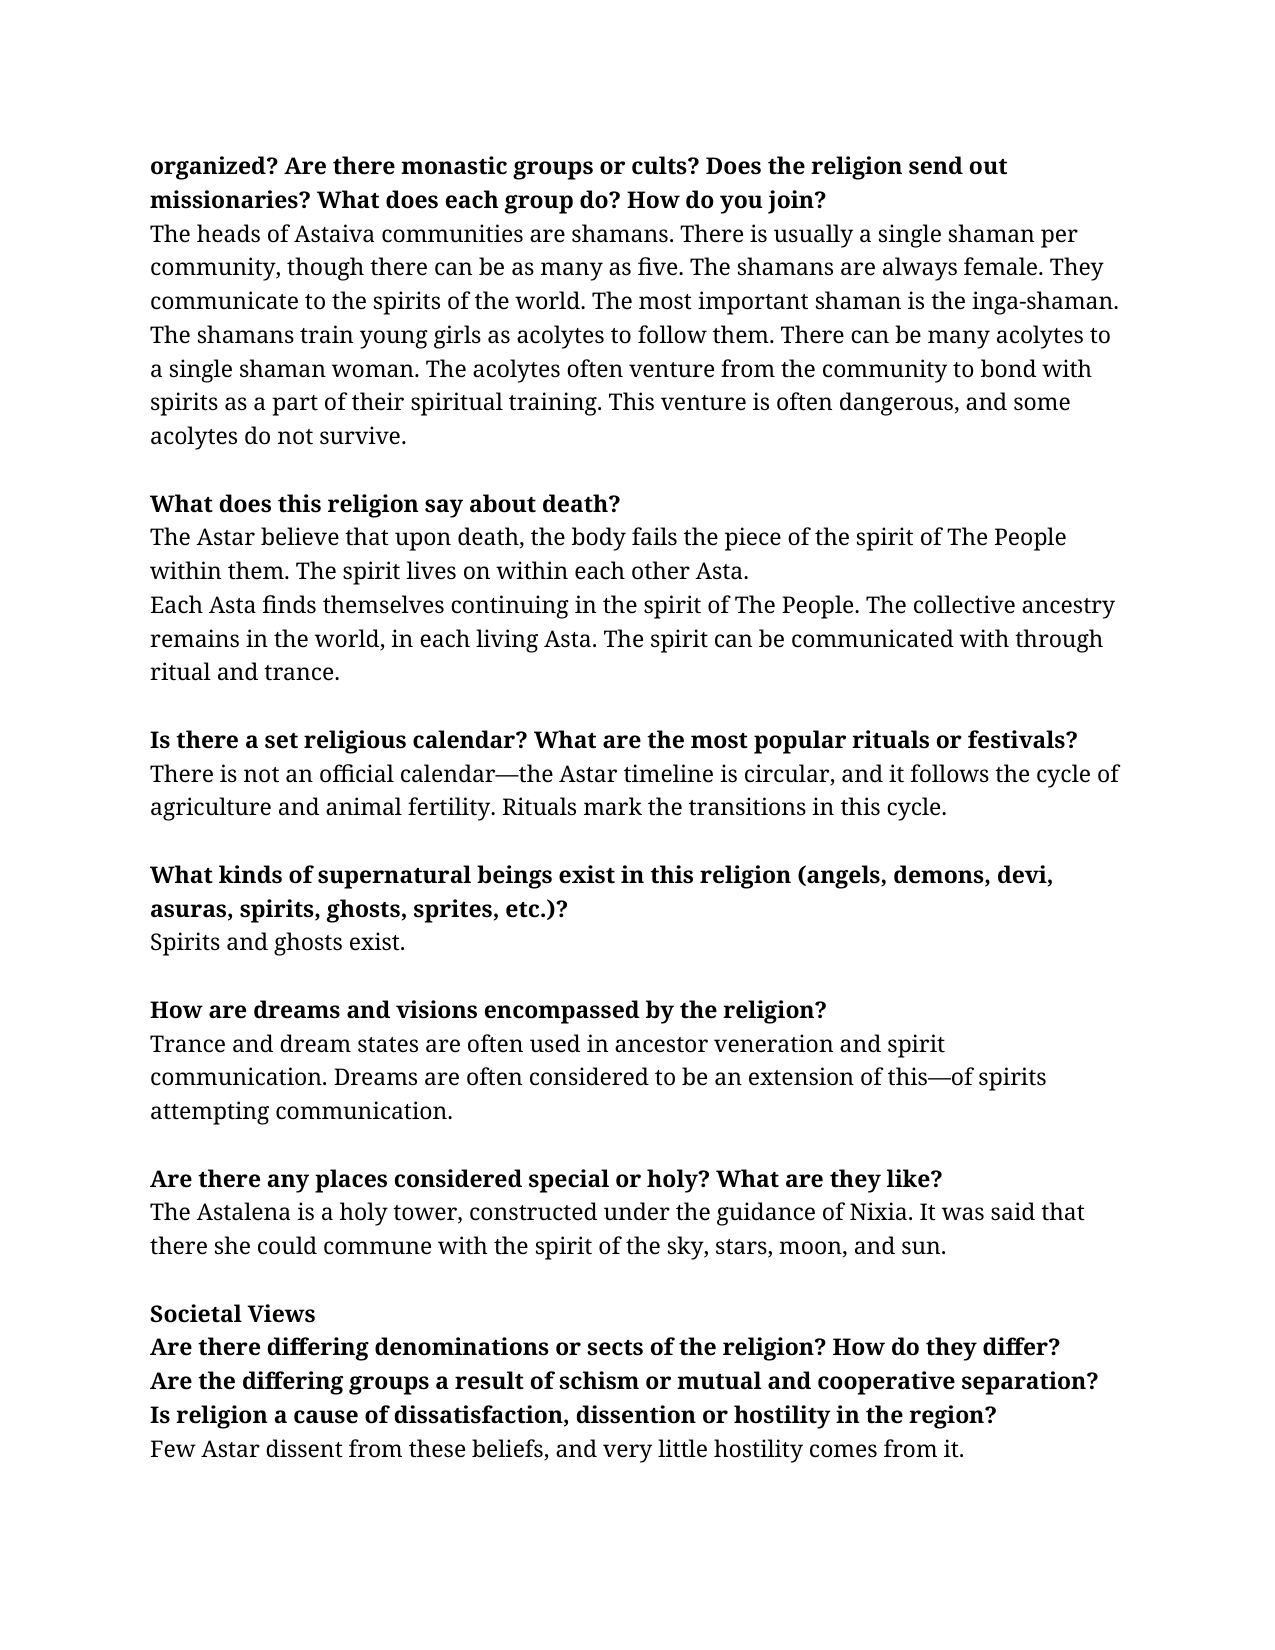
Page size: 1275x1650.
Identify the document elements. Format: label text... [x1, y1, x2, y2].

text Are there any places considered special or holy? What are they like? The Astalena is a holy tower, constructed under the guidance of Nixia. It was said that there she could commune with the spirit of the sky, stars, moon, and sun. [150, 1162, 1125, 1261]
text How are dreams and visions encompassed by the religion? [150, 960, 1125, 1025]
text What does this religion say about death? [150, 454, 1125, 519]
text Trance and dream states are often used in ancestor veneration and spirit communication. Dreams are often considered to be an extension of this—of spirits attempting communication. [150, 1027, 1125, 1126]
text What kinds of supernatural beings exist in this religion (angels, demons, devi, asuras, spirits, ghosts, sprites, etc.)? [150, 859, 1125, 924]
text Is religion a cause of dissatisfaction, dissention or hostility in the region? Few Astar dissent from these beliefs, and very little hostility comes from it. [150, 1399, 1125, 1464]
text Societal Views [150, 1297, 1125, 1329]
text Spirits and ghosts exist. [150, 926, 1125, 957]
text organized? Are there monastic groups or cults? Does the religion send out missionaries? What does each group do? How do you join? [150, 150, 1125, 215]
text Are there differing denominations or sects of the religion? How do they differ? Are the differing groups a result of schism or mutual and cooperative separation? [150, 1331, 1125, 1396]
text Is there a set religious calendar? What are the most popular rituals or festivals? There is not an official calendar—the Astar timeline is circular, and it follows the cycle of agriculture and animal fertility. Rituals mark the transitions in this cycle. [150, 724, 1125, 822]
text The shamans train young girls as acolytes to follow them. There can be many acolytes to a single shaman woman. The acolytes often venture from the community to bond with spirits as a part of their spiritual training. This venture is often dangerous, and some acolytes do not survive. [150, 319, 1125, 451]
text Each Asta finds themselves continuing in the spirit of The People. The collective ancestry remains in the world, in each living Asta. The spirit can be communicated with through ritual and trance. [150, 589, 1125, 687]
text The heads of Astaiva communities are shamans. There is usually a single shaman per community, though there can be as many as five. The shamans are always female. They communicate to the spirits of the world. The most important shaman is the inga-shaman. [150, 217, 1125, 316]
text The Astar believe that upon death, the body fails the piece of the spirit of The People within them. The spirit lives on within each other Asta. [150, 521, 1125, 586]
